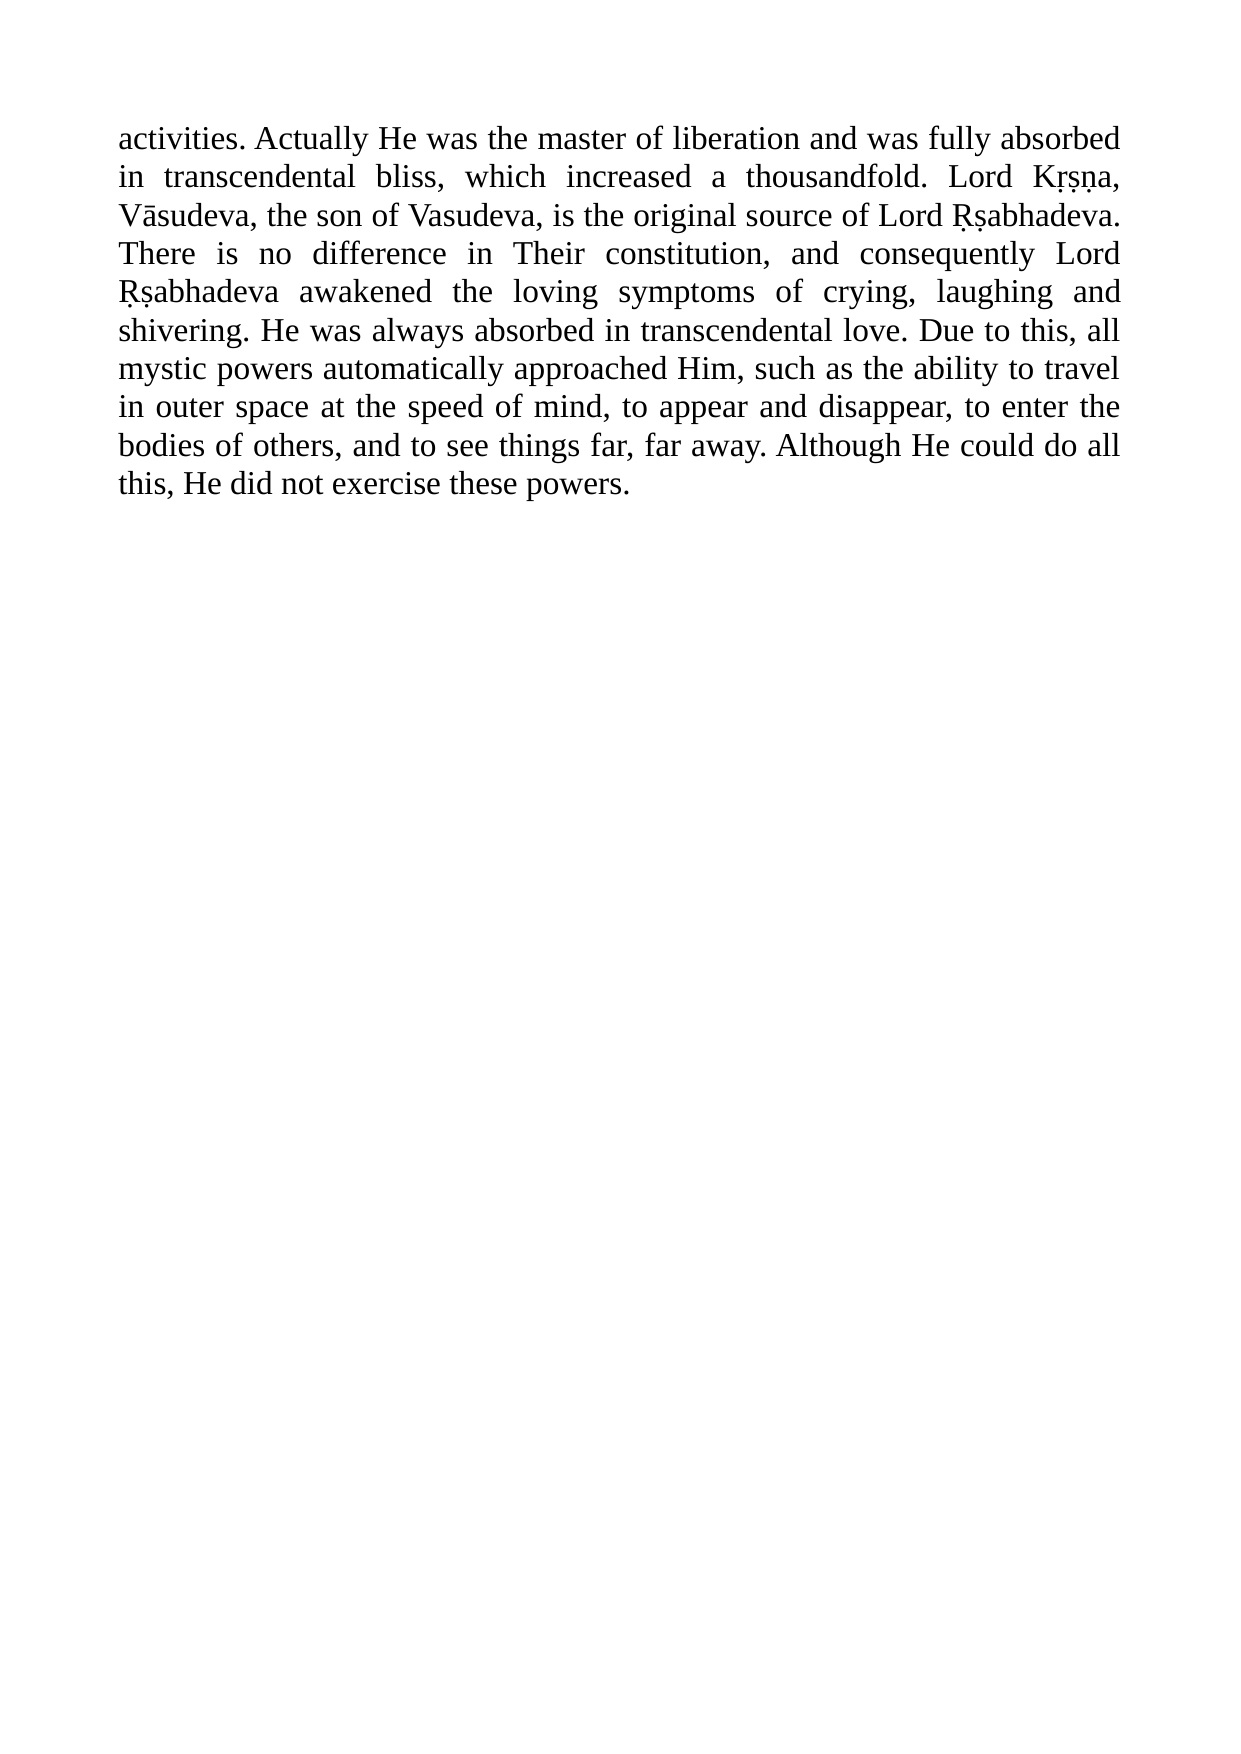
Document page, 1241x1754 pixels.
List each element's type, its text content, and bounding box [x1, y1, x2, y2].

text activities. Actually He was the master of liberation and was fully absorbed in transcendental bliss, which increased a thousandfold. Lord Kṛṣṇa, Vāsudeva, the son of Vasudeva, is the original source of Lord Ṛṣabhadeva. There is no difference in Their constitution, and consequently Lord Ṛṣabhadeva awakened the loving symptoms of crying, laughing and shivering. He was always absorbed in transcendental love. Due to this, all mystic powers automatically approached Him, such as the ability to travel in outer space at the speed of mind, to appear and disappear, to enter the bodies of others, and to see things far, far away. Although He could do all this, He did not exercise these powers. [118, 118, 1122, 501]
